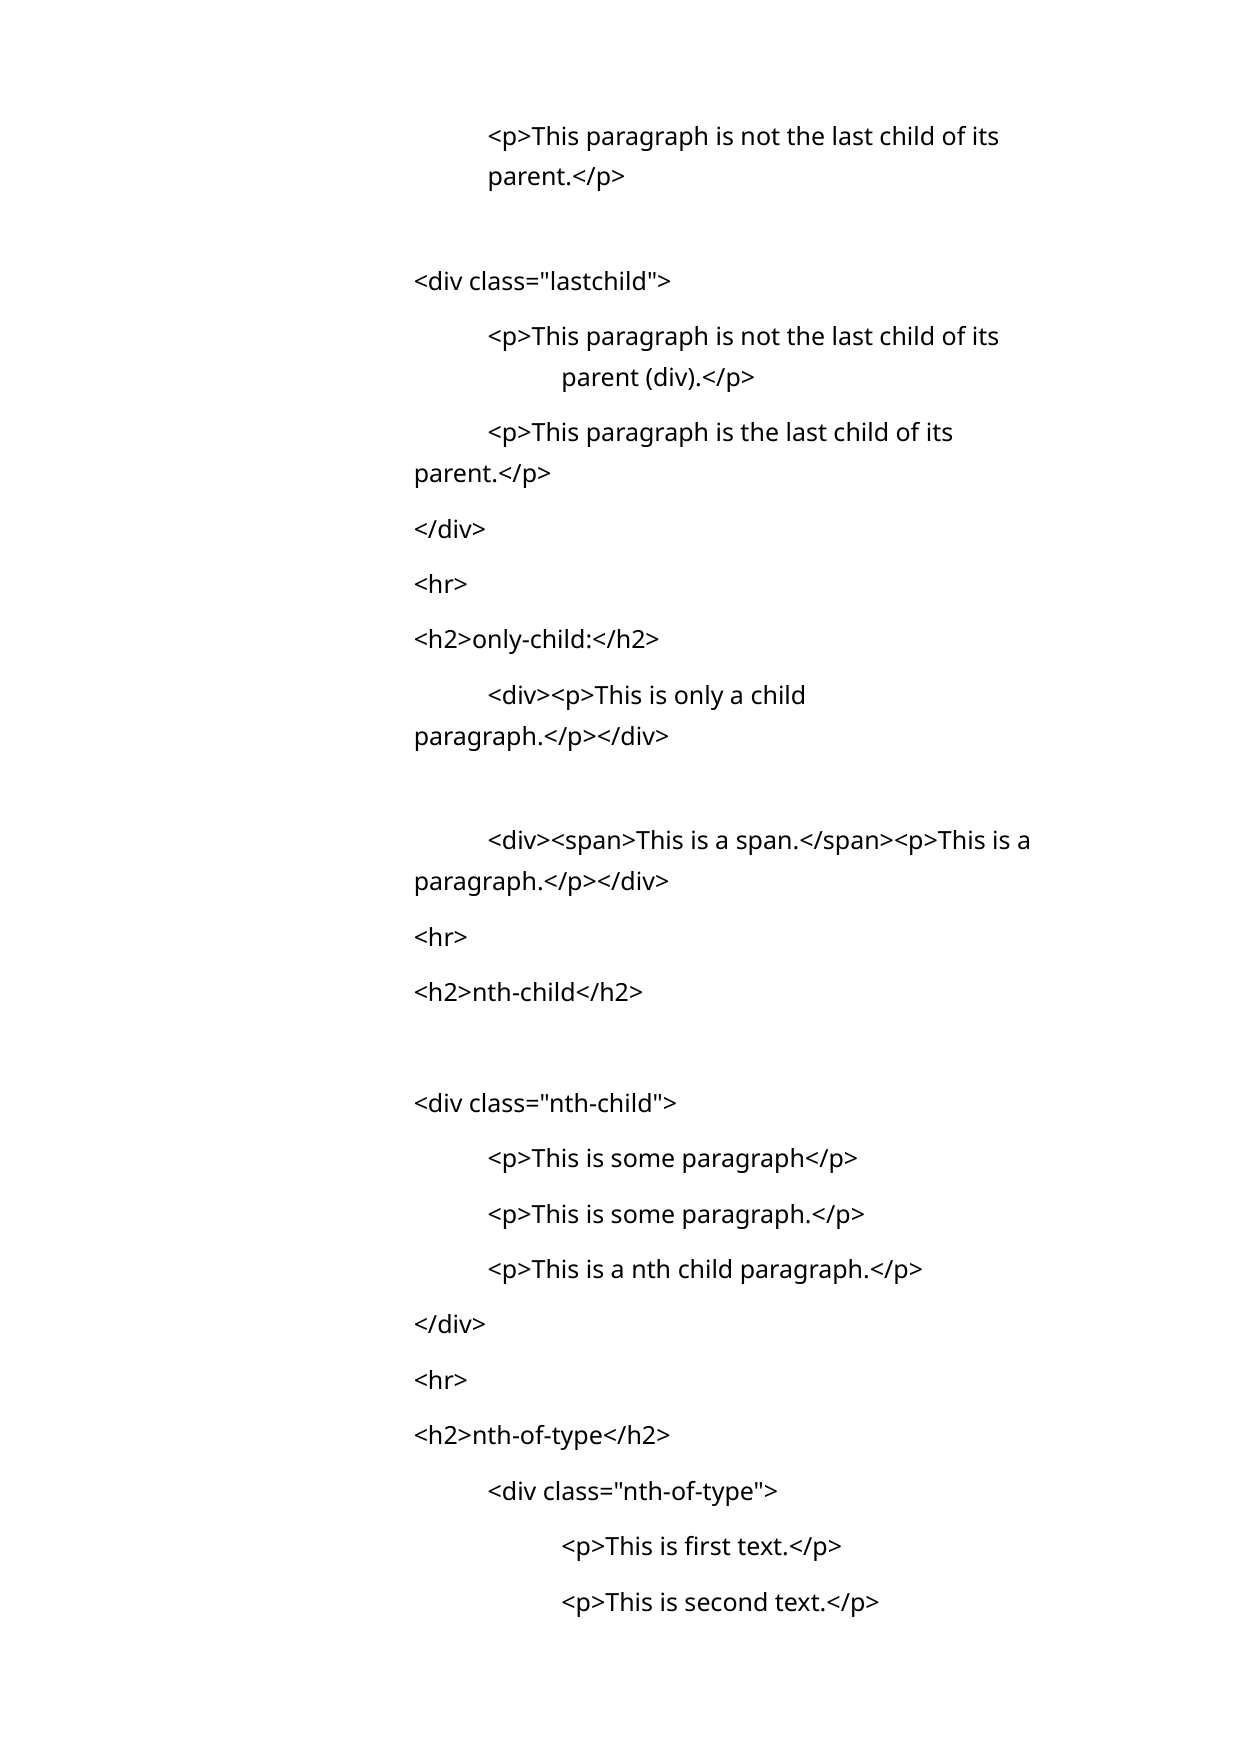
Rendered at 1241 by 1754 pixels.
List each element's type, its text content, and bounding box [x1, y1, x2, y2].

text <h2>nth-of-type</h2> [118, 1418, 1122, 1452]
text <p>This is some paragraph.</p> [118, 1196, 1122, 1230]
text <hr> [118, 1362, 1122, 1397]
text <div class="lastchild"> [118, 263, 1122, 297]
text <p>This is first text.</p> [118, 1529, 1122, 1563]
text <p>This is a nth child paragraph.</p> [118, 1252, 1122, 1286]
text </div> [118, 511, 1122, 545]
text <div class="nth-of-type"> [118, 1473, 1122, 1507]
text <div><p>This is only a child paragraph.</p></div> [118, 678, 1122, 752]
text <hr> [118, 919, 1122, 953]
text <hr> [118, 567, 1122, 601]
text <h2>nth-child</h2> [118, 974, 1122, 1009]
text <div class="nth-child"> [118, 1085, 1122, 1119]
text <div><span>This is a span.</span><p>This is a paragraph.</p></div> [118, 823, 1122, 898]
text <h2>only-child:</h2> [118, 622, 1122, 656]
text <p>This paragraph is the last child of its parent.</p> [118, 415, 1122, 490]
text <p>This paragraph is not the last child of its parent.</p> [118, 118, 1122, 193]
text <p>This is some paragraph</p> [118, 1141, 1122, 1175]
text <p>This is second text.</p> [118, 1584, 1122, 1618]
text <p>This paragraph is not the last child of its parent (div).</p> [118, 319, 1122, 394]
text </div> [118, 1307, 1122, 1341]
